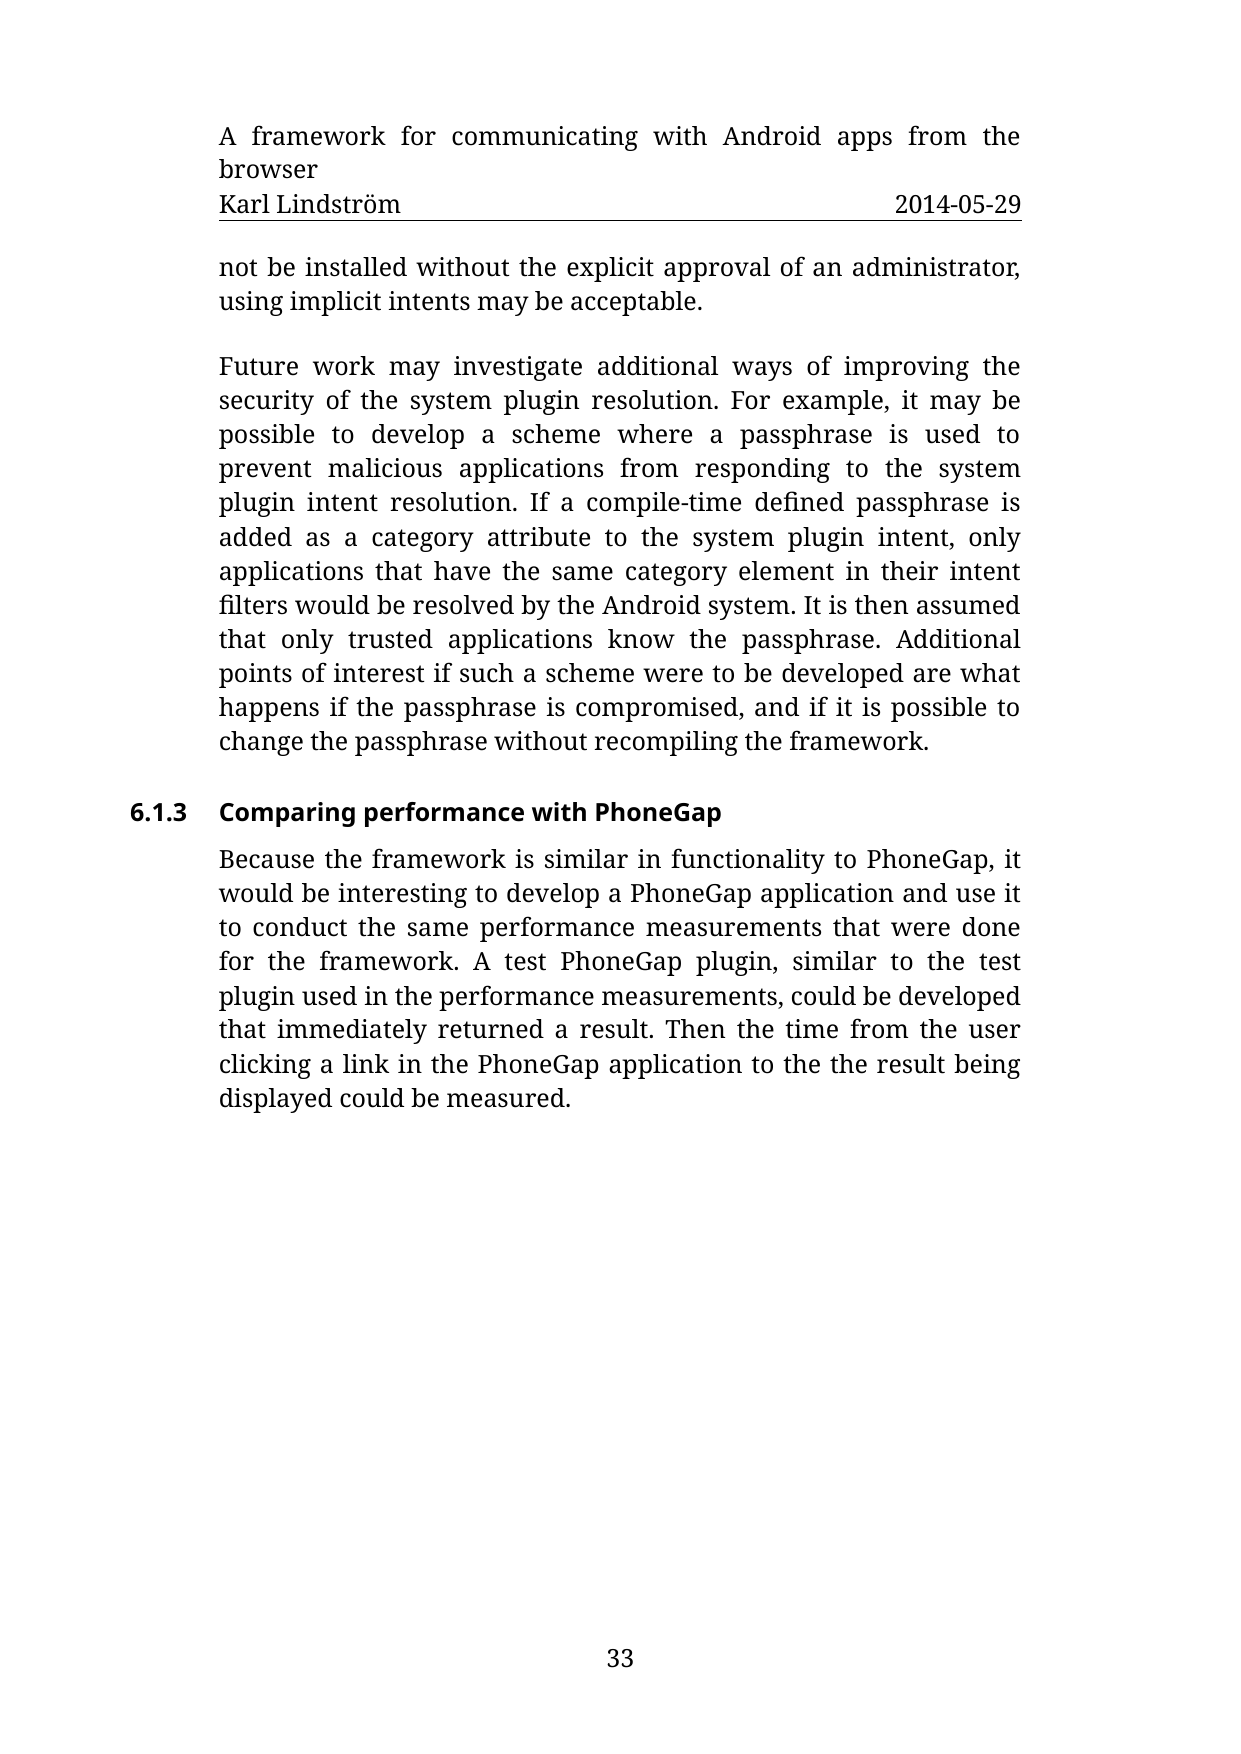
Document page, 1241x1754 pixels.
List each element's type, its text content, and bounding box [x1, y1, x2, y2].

subtitle Comparing performance with PhoneGap [130, 795, 1022, 829]
text not be installed without the explicit approval of an administrator, using implicit intents may be acceptable. [218, 250, 1022, 318]
text Because the framework is similar in functionality to PhoneGap, it would be interesting to develop a PhoneGap application and use it to conduct the same performance measurements that were done for the framework. A test PhoneGap plugin, similar to the test plugin used in the performance measurements, could be developed that immediately returned a result. Then the time from the user clicking a link in the PhoneGap application to the the result being displayed could be measured. [218, 842, 1022, 1114]
text Future work may investigate additional ways of improving the security of the system plugin resolution. For example, it may be possible to develop a scheme where a passphrase is used to prevent malicious applications from responding to the system plugin intent resolution. If a compile-time defined passphrase is added as a category attribute to the system plugin intent, only applications that have the same category element in their intent filters would be resolved by the Android system. It is then assumed that only trusted applications know the passphrase. Additional points of interest if such a scheme were to be developed are what happens if the passphrase is compromised, and if it is possible to change the passphrase without recompiling the framework. [218, 349, 1022, 758]
